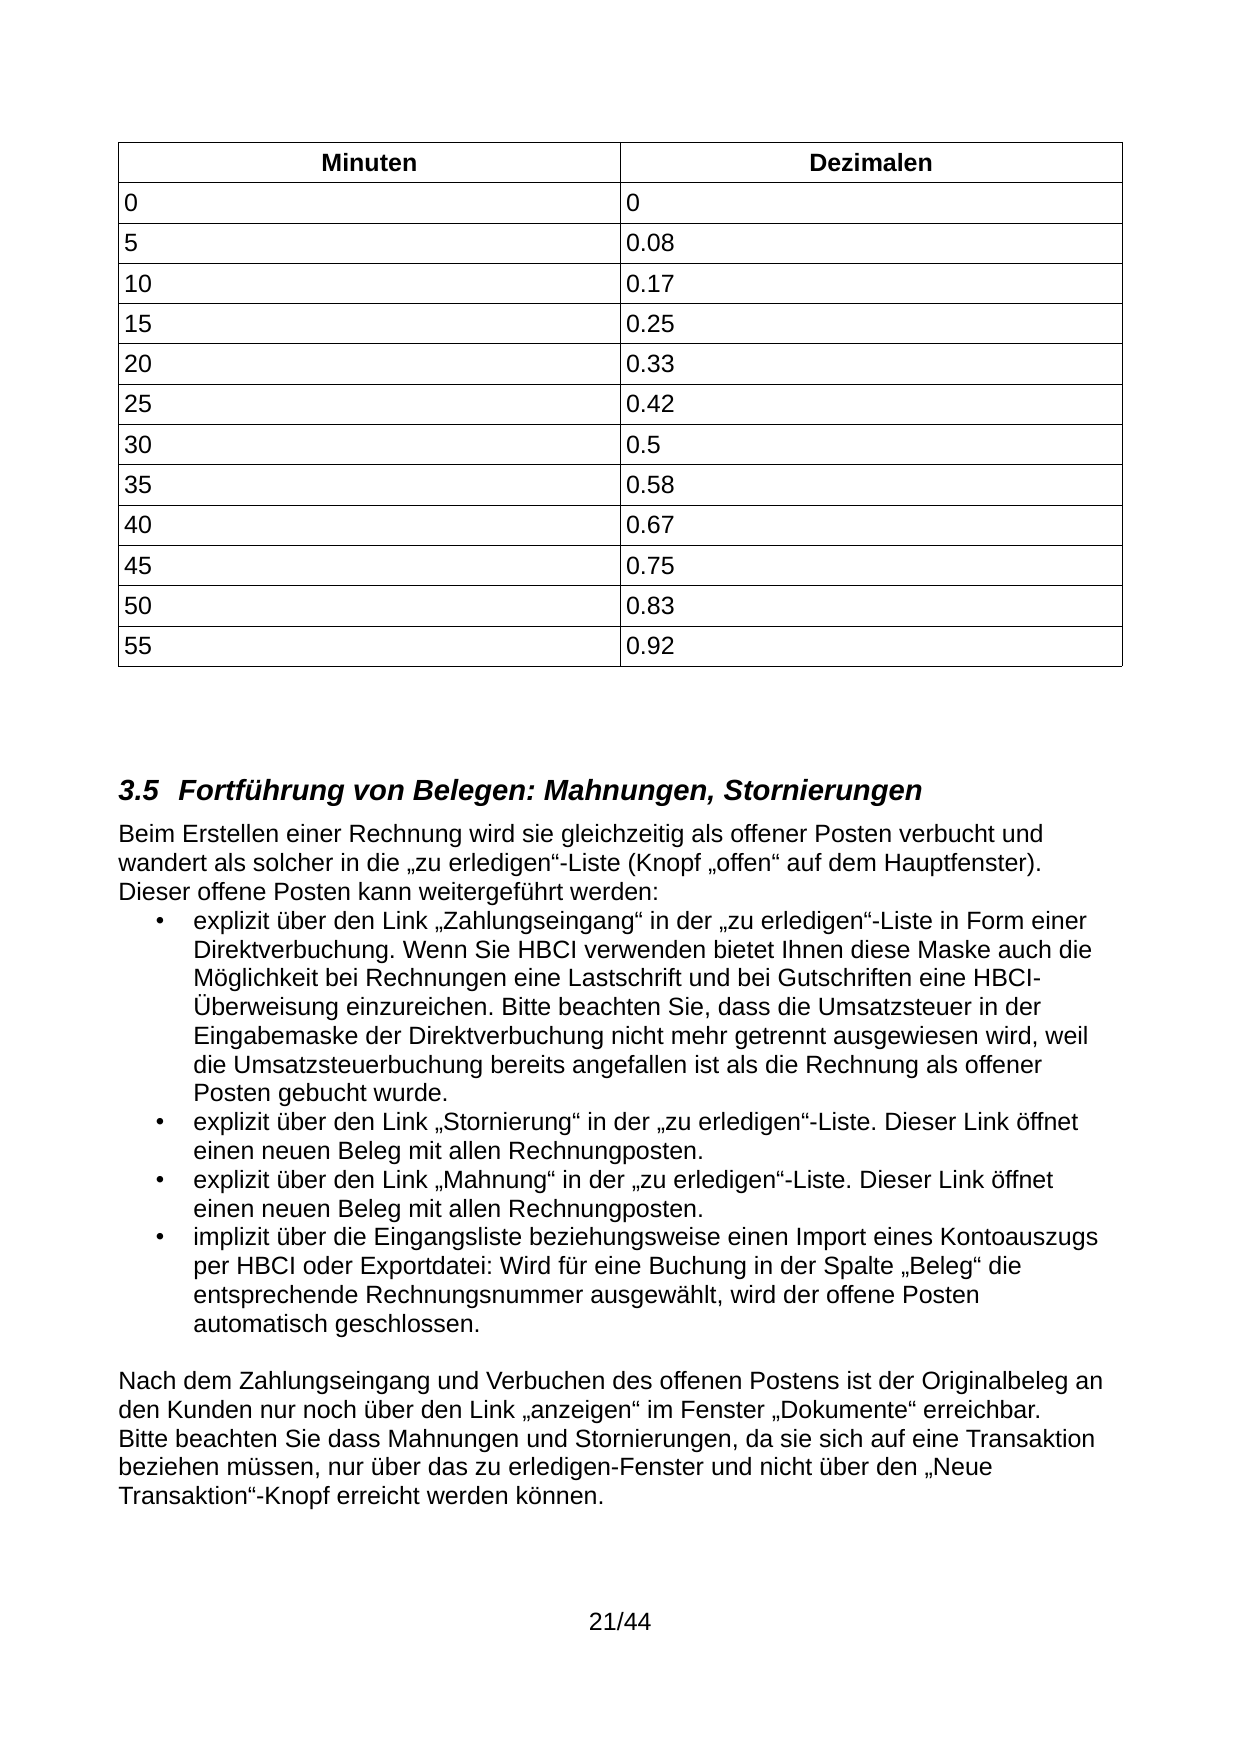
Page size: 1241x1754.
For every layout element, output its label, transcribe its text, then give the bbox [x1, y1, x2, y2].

table_cell 45 [119, 546, 620, 585]
table_cell 35 [119, 465, 620, 504]
text Beim Erstellen einer Rechnung wird sie gleichzeitig als offener Posten verbucht und wandert als solcher in die „zu erledigen“-Liste (Knopf „offen“ auf dem Hauptfenster). Dieser offene Posten kann weitergeführt werden: [118, 819, 1122, 906]
table_cell 0,25 [621, 304, 1122, 343]
table_cell 0,33 [621, 344, 1122, 384]
table_cell 55 [119, 627, 620, 666]
text Bitte beachten Sie dass Mahnungen und Stornierungen, da sie sich auf eine Transaktion beziehen müssen, nur über das zu erledigen-Fenster und nicht über den „Neue Transaktion“-Knopf erreicht werden können. [118, 1424, 1122, 1510]
table_cell 0,42 [621, 385, 1122, 424]
table_cell 0,08 [621, 224, 1122, 263]
table_cell 20 [119, 344, 620, 384]
table_cell 0,5 [621, 425, 1122, 464]
table_cell 25 [119, 385, 620, 424]
table_cell 30 [119, 425, 620, 464]
table_cell 0,17 [621, 264, 1122, 303]
table_cell 15 [119, 304, 620, 343]
table_cell 0 [621, 183, 1122, 222]
text Nach dem Zahlungseingang und Verbuchen des offenen Postens ist der Originalbeleg an den Kunden nur noch über den Link „anzeigen“ im Fenster „Dokumente“ erreichbar. [118, 1366, 1122, 1424]
table_cell 0,67 [621, 506, 1122, 545]
subtitle Fortführung von Belegen: Mahnungen, Stornierungen [118, 773, 1122, 807]
table_cell 0,83 [621, 586, 1122, 626]
table_cell 50 [119, 586, 620, 626]
table_cell 40 [119, 506, 620, 545]
list explizit über den Link „Zahlungseingang“ in der „zu erledigen“-Liste in Form einer Direktverbuchung. Wenn Sie HBCI verwenden bietet Ihnen diese Maske auch die Möglichkeit bei Rechnungen eine Lastschrift und bei Gutschriften eine HBCI-Überweisung einzureichen. Bitte beachten Sie, dass die Umsatzsteuer in der Eingabemaske der Direktverbuchung nicht mehr getrennt ausgewiesen wird, weil die Umsatzsteuerbuchung bereits angefallen ist als die Rechnung als offener Posten gebucht wurde. [156, 906, 1122, 1107]
table_cell 0,92 [621, 627, 1122, 666]
table_cell 10 [119, 264, 620, 303]
list explizit über den Link „Mahnung“ in der „zu erledigen“-Liste. Dieser Link öffnet einen neuen Beleg mit allen Rechnungposten. [156, 1165, 1122, 1222]
list implizit über die Eingangsliste beziehungsweise einen Import eines Kontoauszugs per HBCI oder Exportdatei: Wird für eine Buchung in der Spalte „Beleg“ die entsprechende Rechnungsnummer ausgewählt, wird der offene Posten automatisch geschlossen. [156, 1222, 1122, 1337]
table_header Minuten [119, 143, 620, 182]
table_cell 5 [119, 224, 620, 263]
list explizit über den Link „Stornierung“ in der „zu erledigen“-Liste. Dieser Link öffnet einen neuen Beleg mit allen Rechnungposten. [156, 1107, 1122, 1165]
table_header Dezimalen [621, 143, 1122, 182]
table_cell 0,75 [621, 546, 1122, 585]
table_cell 0 [119, 183, 620, 222]
table_cell 0,58 [621, 465, 1122, 504]
